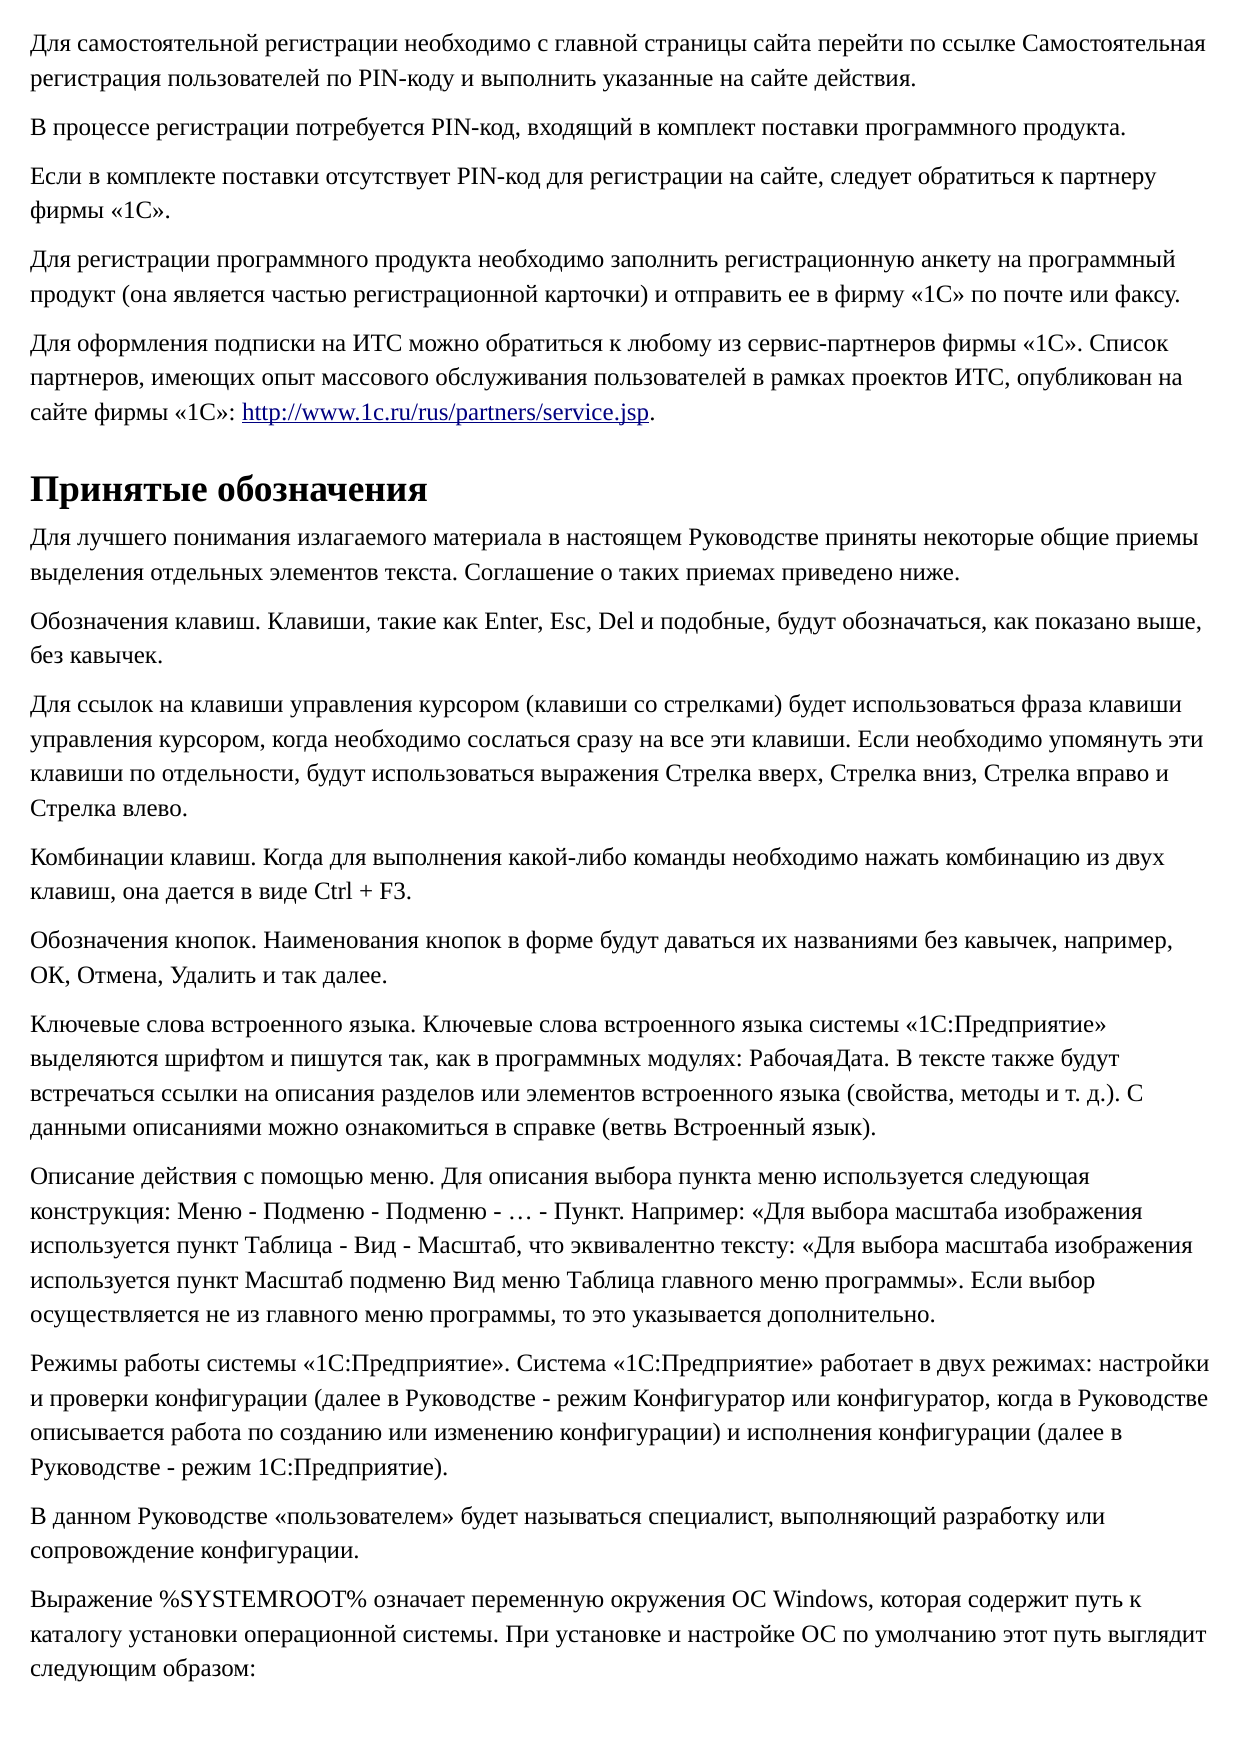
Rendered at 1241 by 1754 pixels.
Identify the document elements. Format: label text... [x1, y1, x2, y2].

text Выражение %SYSTEMROOT% означает переменную окружения ОС Windows, которая содержит путь к каталогу установки операционной системы. При установке и настройке ОС по умолчанию этот путь выглядит следующим образом: [30, 1584, 1211, 1682]
text Для регистрации программного продукта необходимо заполнить регистрационную анкету на программный продукт (она является частью регистрационной карточки) и отправить ее в фирму «1С» по почте или факсу. [30, 244, 1211, 307]
text Для оформления подписки на ИТС можно обратиться к любому из сервис-партнеров фирмы «1С». Список партнеров, имеющих опыт массового обслуживания пользователей в рамках проектов ИТС, опубликован на сайте фирмы «1С»: http://www.1c.ru/rus/partners/service.jsp. [30, 328, 1211, 426]
text Ключевые слова встроенного языка. Ключевые слова встроенного языка системы «1С:Предприятие» выделяются шрифтом и пишутся так, как в программных модулях: РабочаяДата. В тексте также будут встречаться ссылки на описания разделов или элементов встроенного языка (свойства, методы и т. д.). С данными описаниями можно ознакомиться в справке (ветвь Встроенный язык). [30, 1009, 1211, 1141]
subtitle Принятые обозначения [30, 467, 1211, 510]
text Для лучшего понимания излагаемого материала в настоящем Руководстве приняты некоторые общие приемы выделения отдельных элементов текста. Соглашение о таких приемах приведено ниже. [30, 522, 1211, 586]
text Если в комплекте поставки отсутствует PIN-код для регистрации на сайте, следует обратиться к партнеру фирмы «1С». [30, 161, 1211, 224]
text Для самостоятельной регистрации необходимо с главной страницы сайта перейти по ссылке Самостоятельная регистрация пользователей по PIN-коду и выполнить указанные на сайте действия. [30, 28, 1211, 91]
text Обозначения клавиш. Клавиши, такие как Enter, Esc, Del и подобные, будут обозначаться, как показано выше, без кавычек. [30, 606, 1211, 669]
text Для ссылок на клавиши управления курсором (клавиши со стрелками) будет использоваться фраза клавиши управления курсором, когда необходимо сослаться сразу на все эти клавиши. Если необходимо упомянуть эти клавиши по отдельности, будут использоваться выражения Стрелка вверх, Стрелка вниз, Стрелка вправо и Стрелка влево. [30, 689, 1211, 822]
text В данном Руководстве «пользователем» будет называться специалист, выполняющий разработку или сопровождение конфигурации. [30, 1501, 1211, 1564]
text Описание действия с помощью меню. Для описания выбора пункта меню используется следующая конструкция: Меню ‑ Подменю ‑ Подменю ‑ … ‑ Пункт. Например: «Для выбора масштаба изображения используется пункт Таблица ‑ Вид ‑ Масштаб, что эквивалентно тексту: «Для выбора масштаба изображения используется пункт Масштаб подменю Вид меню Таблица главного меню программы». Если выбор осуществляется не из главного меню программы, то это указывается дополнительно. [30, 1161, 1211, 1328]
text В процессе регистрации потребуется PIN-код, входящий в комплект поставки программного продукта. [30, 112, 1211, 140]
text Комбинации клавиш. Когда для выполнения какой-либо команды необходимо нажать комбинацию из двух клавиш, она дается в виде Ctrl + F3. [30, 842, 1211, 905]
text Режимы работы системы «1С:Предприятие». Система «1С:Предприятие» работает в двух режимах: настройки и проверки конфигурации (далее в Руководстве ‑ режим Конфигуратор или конфигуратор, когда в Руководстве описывается работа по созданию или изменению конфигурации) и исполнения конфигурации (далее в Руководстве ‑ режим 1С:Предприятие). [30, 1348, 1211, 1481]
text Обозначения кнопок. Наименования кнопок в форме будут даваться их названиями без кавычек, например, ОК, Отмена, Удалить и так далее. [30, 925, 1211, 989]
